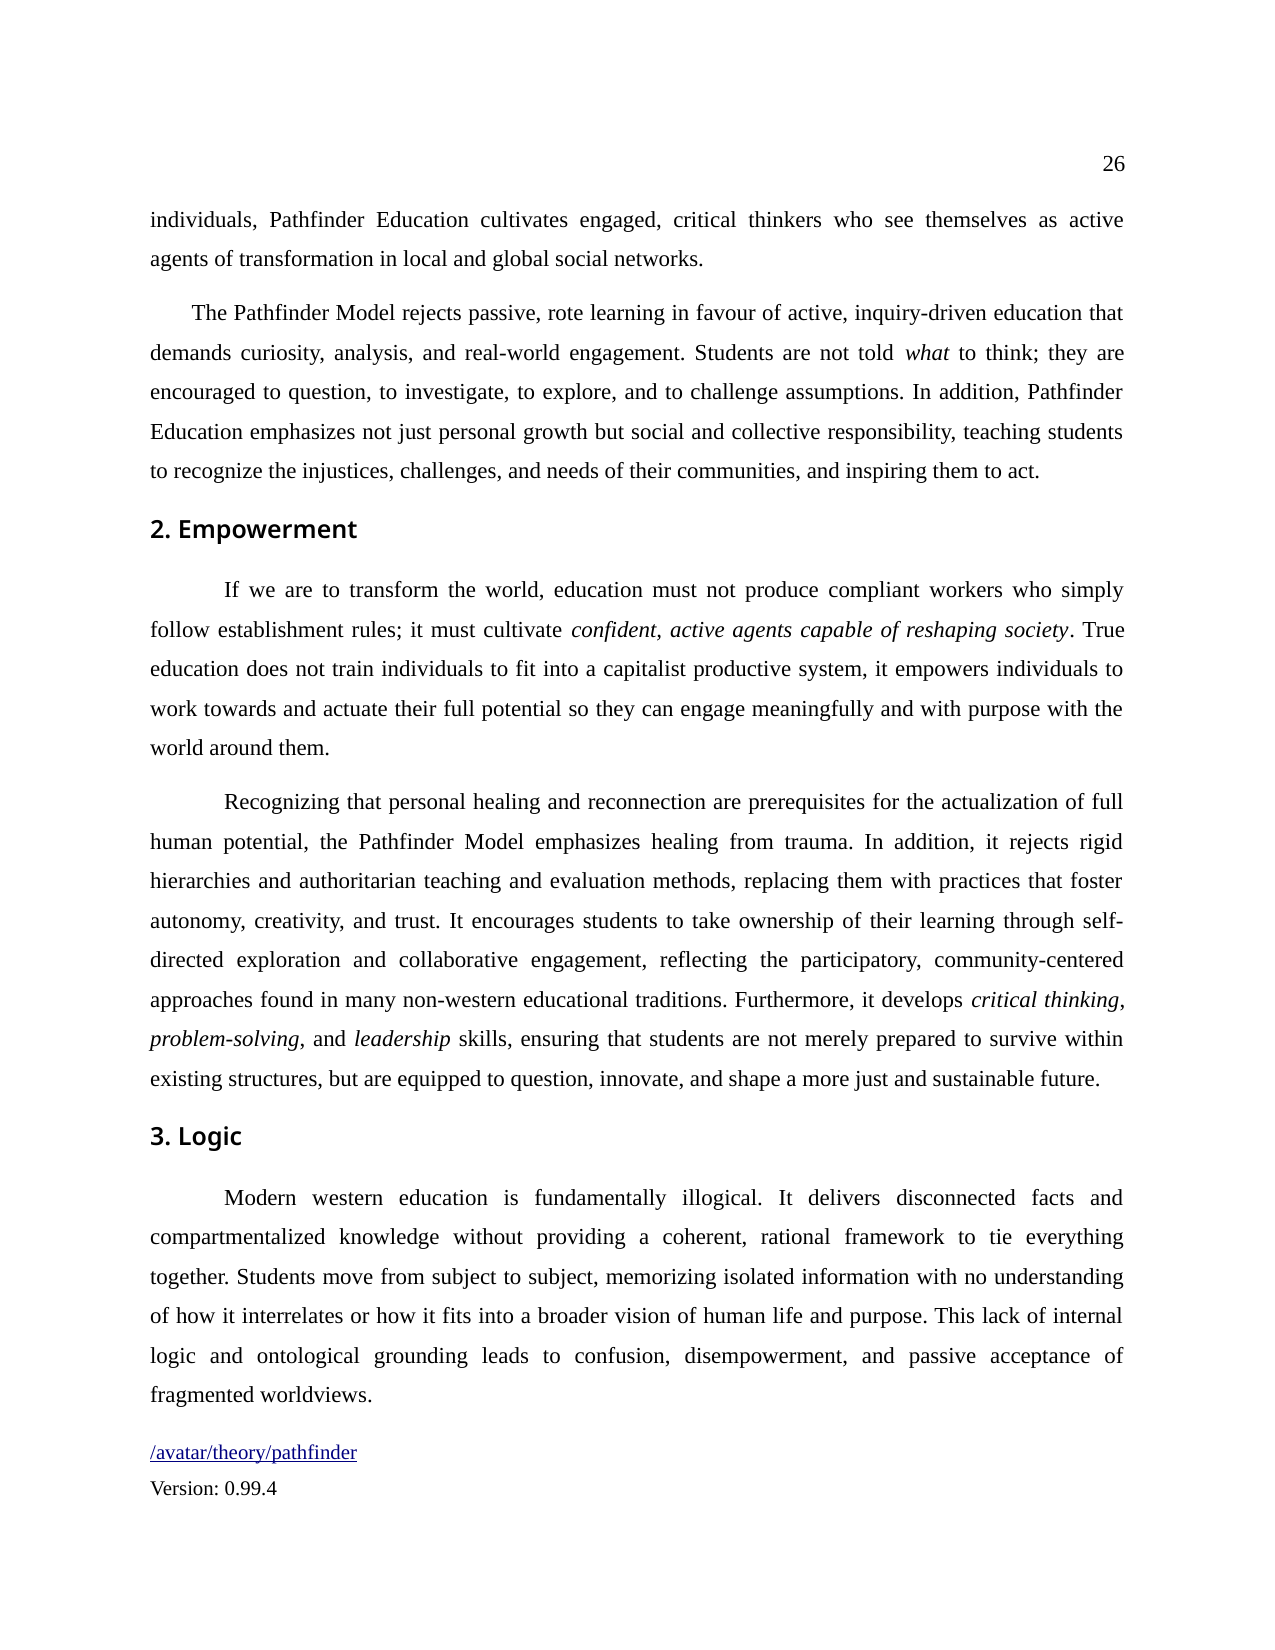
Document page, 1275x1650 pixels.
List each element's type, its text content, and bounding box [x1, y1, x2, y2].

subtitle 3. Logic [150, 1119, 1125, 1153]
text Recognizing that personal healing and reconnection are prerequisites for the actualization of full human potential, the Pathfinder Model emphasizes healing from trauma. In addition, it rejects rigid hierarchies and authoritarian teaching and evaluation methods, replacing them with practices that foster autonomy, creativity, and trust. It encourages students to take ownership of their learning through self-directed exploration and collaborative engagement, reflecting the participatory, community-centered approaches found in many non-western educational traditions. Furthermore, it develops critical thinking, problem-solving, and leadership skills, ensuring that students are not merely prepared to survive within existing structures, but are equipped to question, innovate, and shape a more just and sustainable future. [150, 788, 1125, 1091]
text The Pathfinder Model rejects passive, rote learning in favour of active, inquiry-driven education that demands curiosity, analysis, and real-world engagement. Students are not told what to think; they are encouraged to question, to investigate, to explore, and to challenge assumptions. In addition, Pathfinder Education emphasizes not just personal growth but social and collective responsibility, teaching students to recognize the injustices, challenges, and needs of their communities, and inspiring them to act. [150, 299, 1125, 484]
text individuals, Pathfinder Education cultivates engaged, critical thinkers who see themselves as active agents of transformation in local and global social networks. [150, 206, 1125, 272]
text Modern western education is fundamentally illogical. It delivers disconnected facts and compartmentalized knowledge without providing a coherent, rational framework to tie everything together. Students move from subject to subject, memorizing isolated information with no understanding of how it interrelates or how it fits into a broader vision of human life and purpose. This lack of internal logic and ontological grounding leads to confusion, disempowerment, and passive acceptance of fragmented worldviews. [150, 1184, 1125, 1408]
subtitle 2. Empowerment [150, 511, 1125, 545]
text If we are to transform the world, education must not produce compliant workers who simply follow establishment rules; it must cultivate confident, active agents capable of reshaping society. True education does not train individuals to fit into a capitalist productive system, it empowers individuals to work towards and actuate their full potential so they can engage meaningfully and with purpose with the world around them. [150, 576, 1125, 761]
